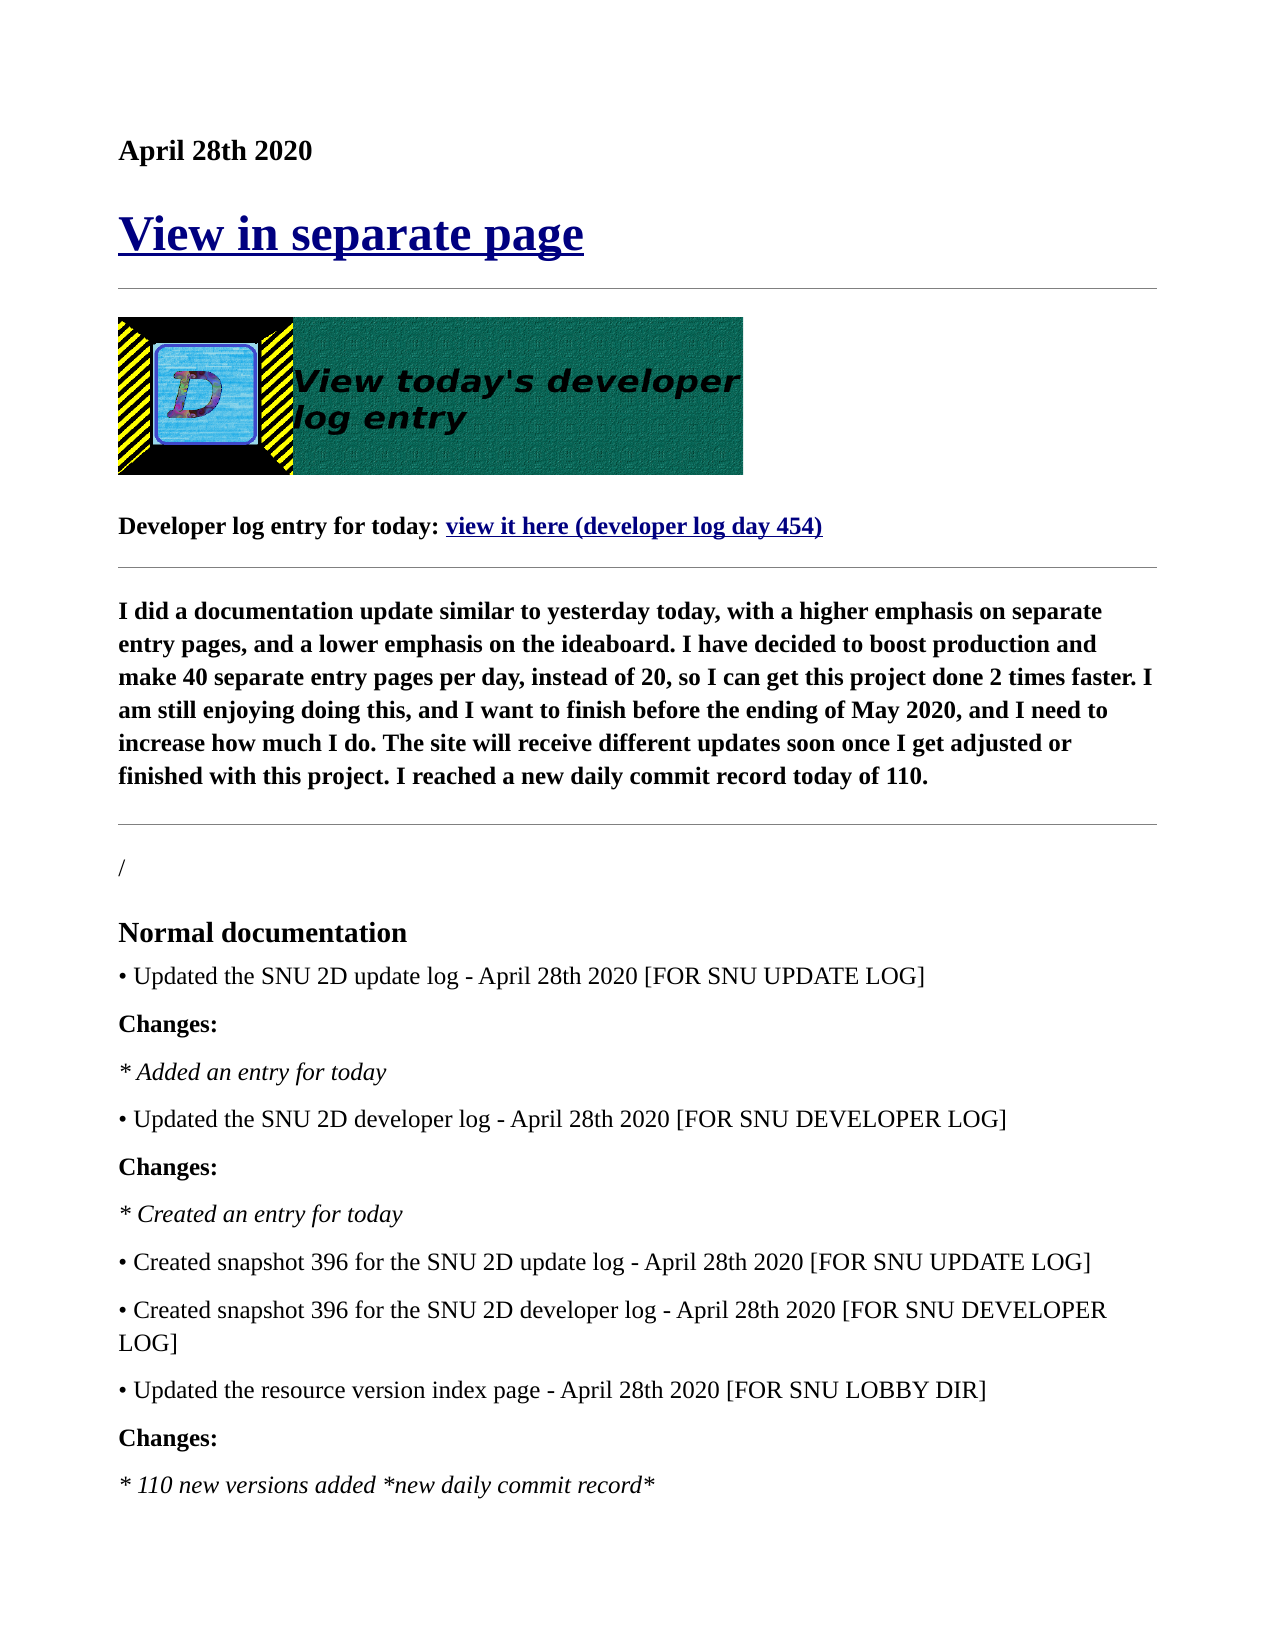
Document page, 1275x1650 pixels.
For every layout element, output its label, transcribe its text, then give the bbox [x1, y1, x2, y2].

text / [118, 853, 1157, 882]
subtitle Developer log entry for today: view it here (developer log day 454) [118, 511, 1157, 540]
text Changes: [118, 1152, 1157, 1181]
subtitle Normal documentation [118, 915, 1157, 949]
subtitle April 28th 2020 [118, 133, 1157, 166]
subtitle View in separate page [118, 204, 1157, 261]
text Changes: [118, 1009, 1157, 1038]
picture [118, 317, 744, 475]
text • Updated the resource version index page - April 28th 2020 [FOR SNU LOBBY DIR] [118, 1375, 1157, 1404]
text • Updated the SNU 2D developer log - April 28th 2020 [FOR SNU DEVELOPER LOG] [118, 1104, 1157, 1133]
text Changes: [118, 1423, 1157, 1452]
text • Updated the SNU 2D update log - April 28th 2020 [FOR SNU UPDATE LOG] [118, 961, 1157, 990]
text • Created snapshot 396 for the SNU 2D developer log - April 28th 2020 [FOR SNU DEVELOPER LOG] [118, 1295, 1157, 1356]
text I did a documentation update similar to yesterday today, with a higher emphasis on separate entry pages, and a lower emphasis on the ideaboard. I have decided to boost production and make 40 separate entry pages per day, instead of 20, so I can get this project done 2 times faster. I am still enjoying doing this, and I want to finish before the ending of May 2020, and I need to increase how much I do. The site will receive different updates soon once I get adjusted or finished with this project. I reached a new daily commit record today of 110. [118, 596, 1157, 790]
text * Created an entry for today [118, 1199, 1157, 1228]
text * Added an entry for today [118, 1057, 1157, 1085]
text • Created snapshot 396 for the SNU 2D update log - April 28th 2020 [FOR SNU UPDATE LOG] [118, 1247, 1157, 1276]
text * 110 new versions added *new daily commit record* [118, 1471, 1157, 1499]
